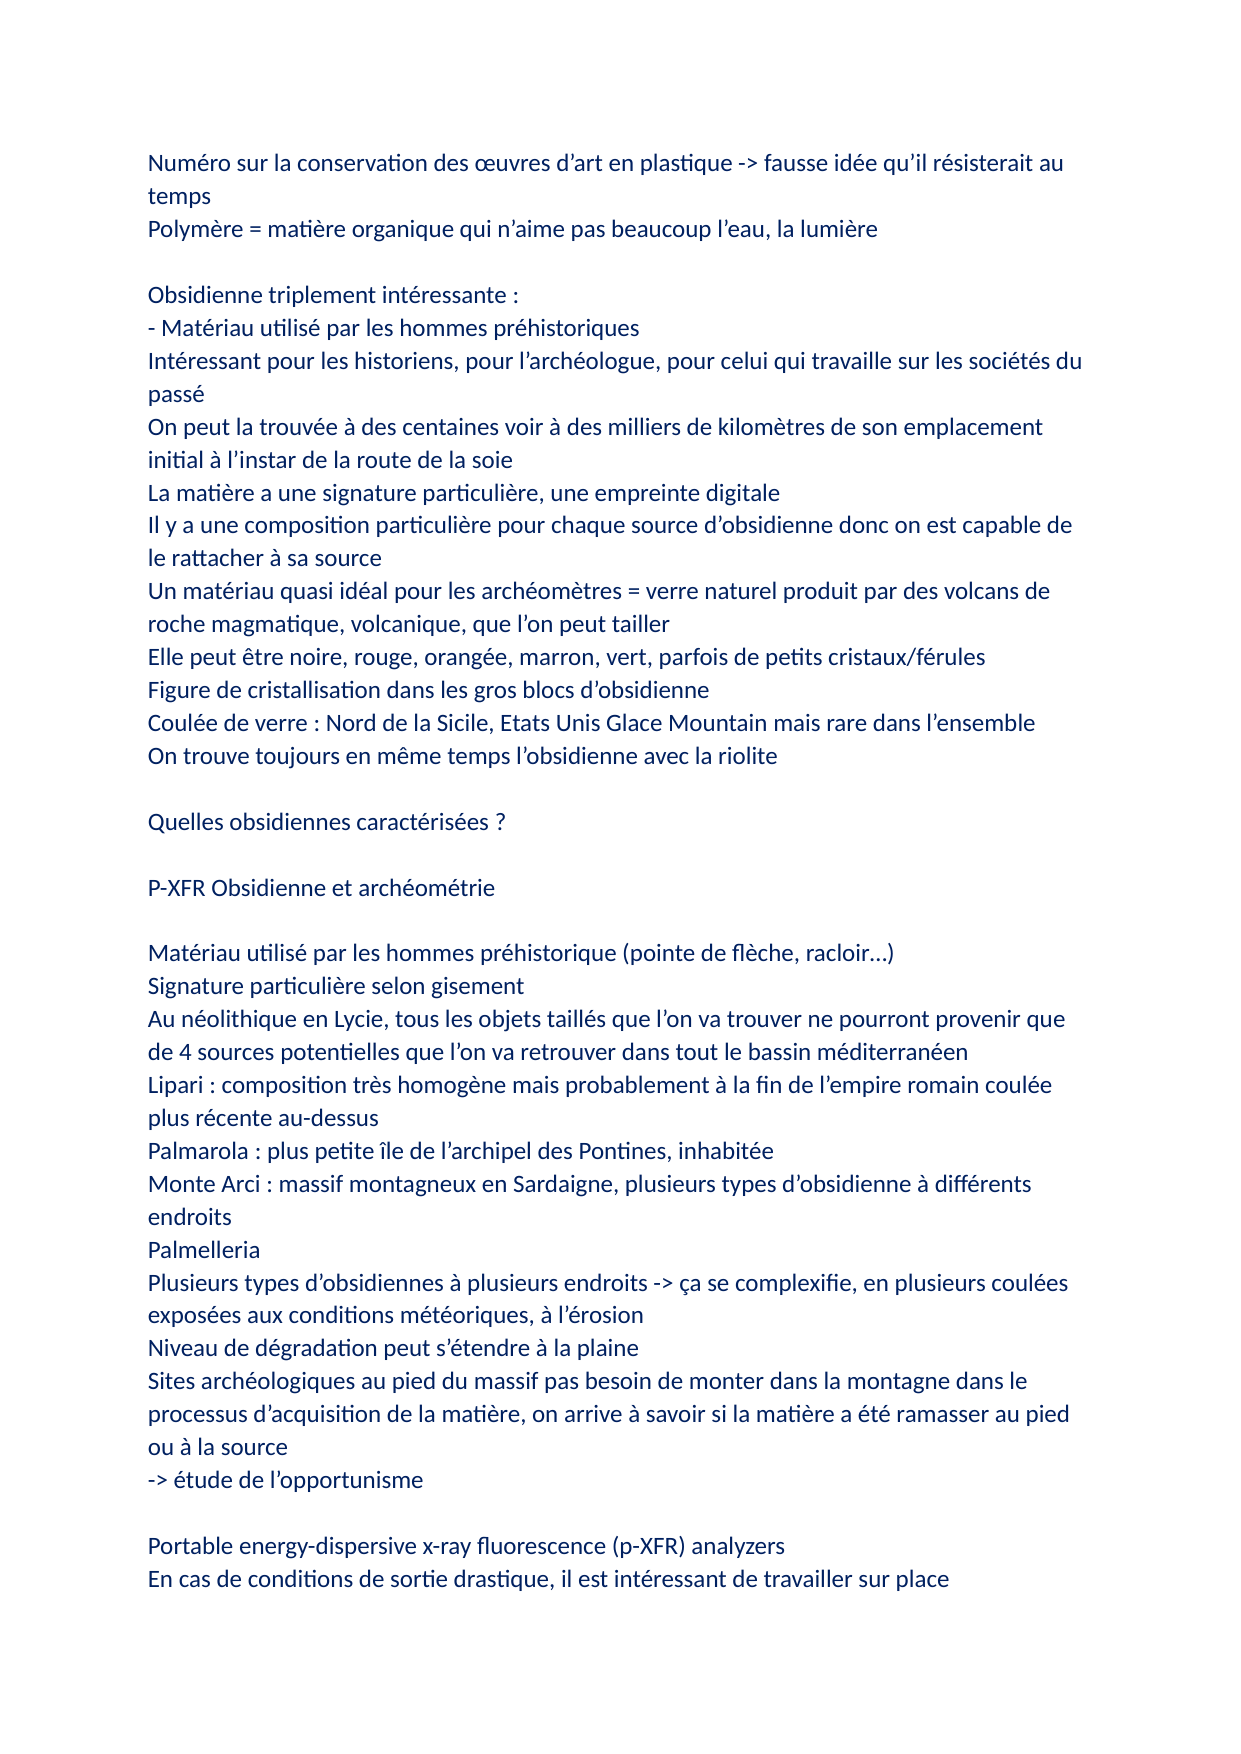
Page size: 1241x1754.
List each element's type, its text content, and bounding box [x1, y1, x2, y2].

text La matière a une signature particulière, une empreinte digitale [148, 477, 1093, 507]
text Matériau utilisé par les hommes préhistorique (pointe de flèche, racloir…) [148, 938, 1093, 968]
text Portable energy-dispersive x-ray fluorescence (p-XFR) analyzers [148, 1530, 1093, 1561]
text Numéro sur la conservation des œuvres d’art en plastique -> fausse idée qu’il résisterait au temps [148, 148, 1093, 211]
text Palmelleria [148, 1234, 1093, 1264]
text -> étude de l’opportunisme [148, 1464, 1093, 1495]
text Sites archéologiques au pied du massif pas besoin de monter dans la montagne dans le processus d’acquisition de la matière, on arrive à savoir si la matière a été ramasser au pied ou à la source [148, 1366, 1093, 1462]
text Monte Arci : massif montagneux en Sardaigne, plusieurs types d’obsidienne à différents endroits [148, 1168, 1093, 1231]
text Palmarola : plus petite île de l’archipel des Pontines, inhabitée [148, 1135, 1093, 1166]
text On peut la trouvée à des centaines voir à des milliers de kilomètres de son emplacement initial à l’instar de la route de la soie [148, 411, 1093, 474]
text En cas de conditions de sortie drastique, il est intéressant de travailler sur place [148, 1563, 1093, 1593]
text Elle peut être noire, rouge, orangée, marron, vert, parfois de petits cristaux/férules [148, 641, 1093, 672]
text Polymère = matière organique qui n’aime pas beaucoup l’eau, la lumière [148, 213, 1093, 244]
text Intéressant pour les historiens, pour l’archéologue, pour celui qui travaille sur les sociétés du passé [148, 345, 1093, 408]
text Lipari : composition très homogène mais probablement à la fin de l’empire romain coulée plus récente au-dessus [148, 1069, 1093, 1133]
text Signature particulière selon gisement [148, 971, 1093, 1001]
text Il y a une composition particulière pour chaque source d’obsidienne donc on est capable de le rattacher à sa source [148, 510, 1093, 573]
text Plusieurs types d’obsidiennes à plusieurs endroits -> ça se complexifie, en plusieurs coulées exposées aux conditions météoriques, à l’érosion [148, 1267, 1093, 1330]
text - Matériau utilisé par les hommes préhistoriques [148, 312, 1093, 343]
text P-XFR Obsidienne et archéométrie [148, 872, 1093, 902]
text Quelles obsidiennes caractérisées ? [148, 806, 1093, 836]
text Obsidienne triplement intéressante : [148, 279, 1093, 310]
text Niveau de dégradation peut s’étendre à la plaine [148, 1333, 1093, 1363]
text On trouve toujours en même temps l’obsidienne avec la riolite [148, 740, 1093, 771]
text Un matériau quasi idéal pour les archéomètres = verre naturel produit par des volcans de roche magmatique, volcanique, que l’on peut tailler [148, 576, 1093, 639]
text Au néolithique en Lycie, tous les objets taillés que l’on va trouver ne pourront provenir que de 4 sources potentielles que l’on va retrouver dans tout le bassin méditerranéen [148, 1003, 1093, 1067]
text Coulée de verre : Nord de la Sicile, Etats Unis Glace Mountain mais rare dans l’ensemble [148, 707, 1093, 738]
text Figure de cristallisation dans les gros blocs d’obsidienne [148, 674, 1093, 705]
